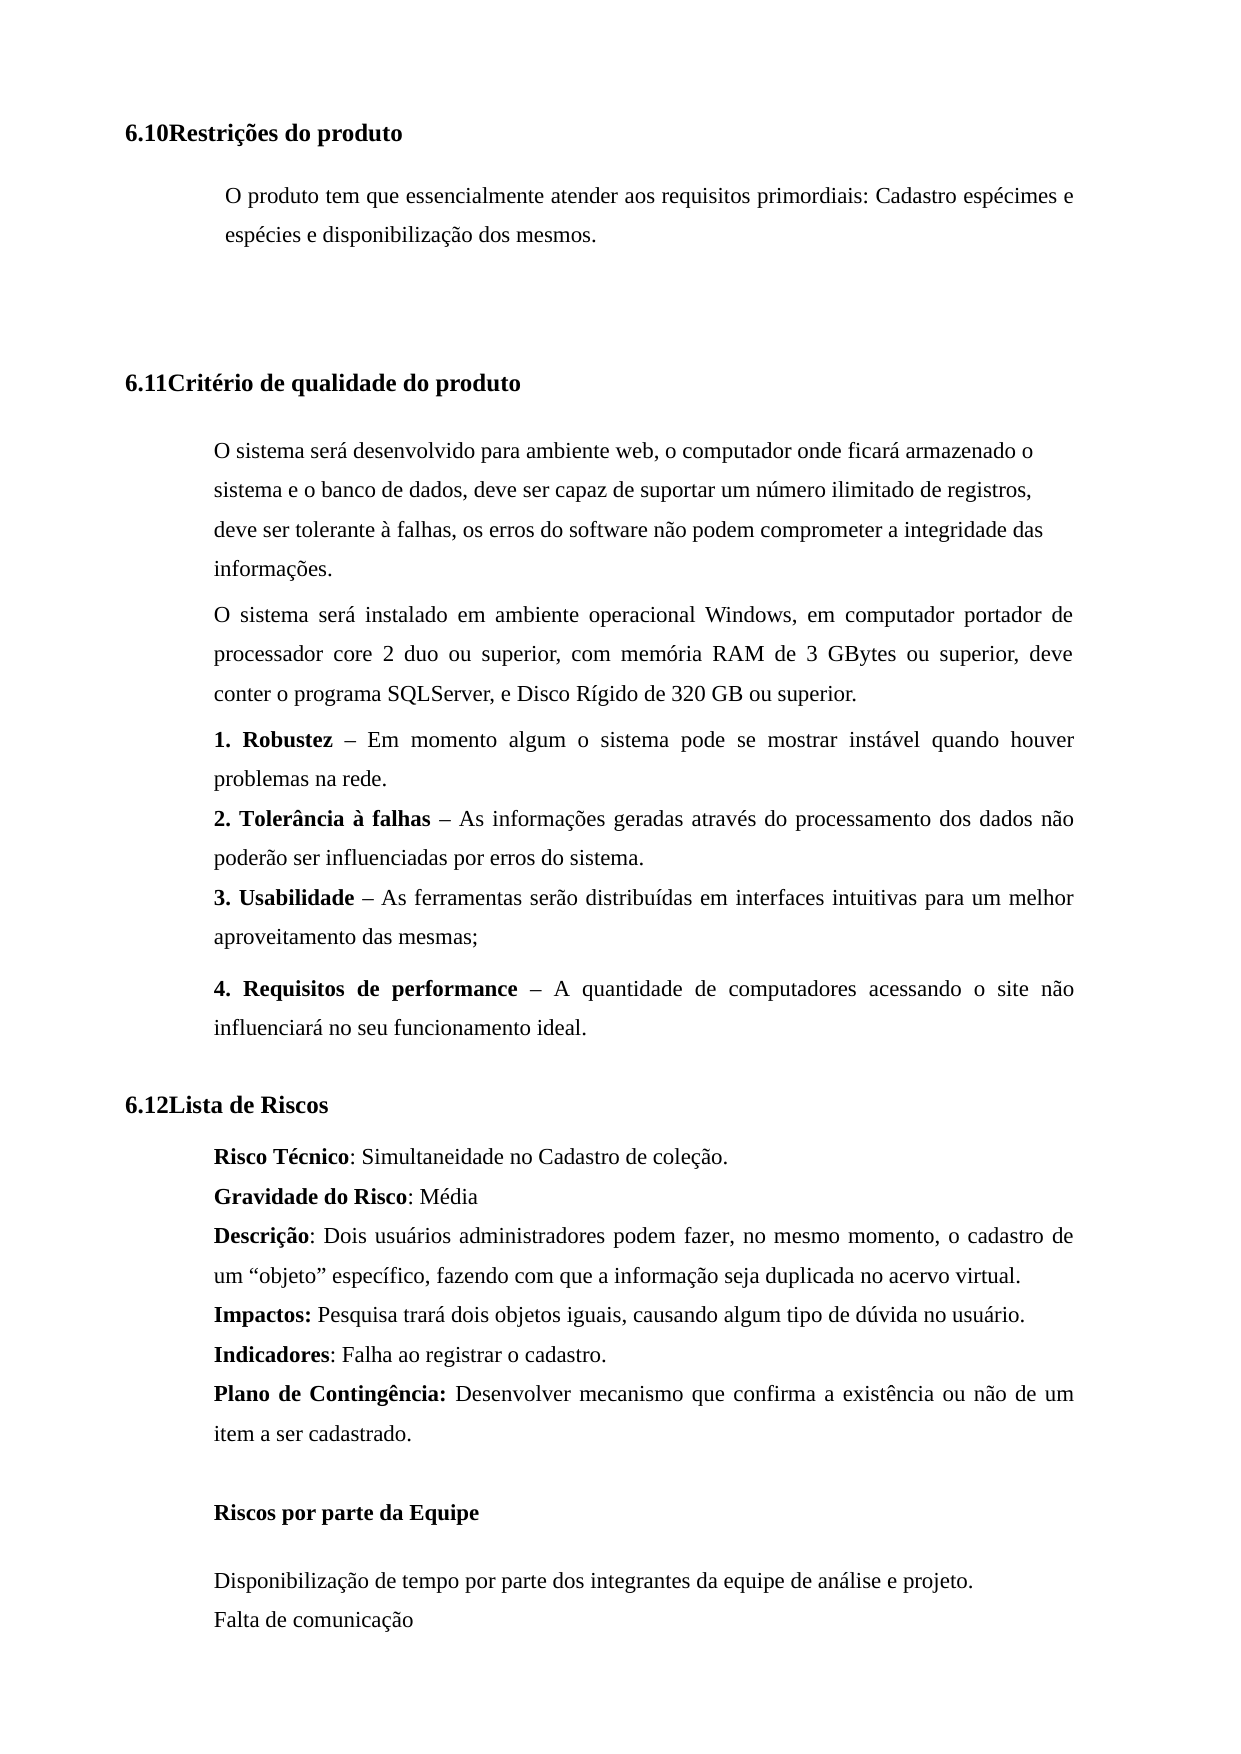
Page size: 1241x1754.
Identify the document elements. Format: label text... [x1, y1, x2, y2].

text 4. Requisitos de performance – A quantidade de computadores acessando o site não influenciará no seu funcionamento ideal. [214, 975, 1075, 1041]
text 3. Usabilidade – As ferramentas serão distribuídas em interfaces intuitivas para um melhor aproveitamento das mesmas; [214, 883, 1075, 949]
text Gravidade do Risco: Média [214, 1183, 1075, 1209]
text 2. Tolerância à falhas – As informações geradas através do processamento dos dados não poderão ser influenciadas por erros do sistema. [214, 804, 1075, 870]
text Indicadores: Falha ao registrar o cadastro. [214, 1341, 1075, 1367]
subtitle Lista de Riscos [125, 1091, 1075, 1119]
text Falta de comunicação [214, 1606, 1075, 1633]
subtitle Critério de qualidade do produto [125, 368, 1075, 397]
text Disponibilização de tempo por parte dos integrantes da equipe de análise e projeto. [214, 1567, 1075, 1593]
text Riscos por parte da Equipe [214, 1499, 1075, 1525]
text Risco Técnico: Simultaneidade no Cadastro de coleção. [214, 1143, 1075, 1170]
text 1. Robustez – Em momento algum o sistema pode se mostrar instável quando houver problemas na rede. [214, 726, 1075, 791]
text Impactos: Pesquisa trará dois objetos iguais, causando algum tipo de dúvida no usuário. [214, 1301, 1075, 1328]
text Descrição: Dois usuários administradores podem fazer, no mesmo momento, o cadastro de um “objeto” específico, fazendo com que a informação seja duplicada no acervo virtual. [214, 1222, 1075, 1288]
text Plano de Contingência: Desenvolver mecanismo que confirma a existência ou não de um item a ser cadastrado. [214, 1380, 1075, 1446]
text O sistema será desenvolvido para ambiente web, o computador onde ficará armazenado o sistema e o banco de dados, deve ser capaz de suportar um número ilimitado de registros, deve ser tolerante à falhas, os erros do software não podem comprometer a integridade das informações. [214, 437, 1075, 582]
subtitle Restrições do produto [125, 118, 1075, 147]
text O produto tem que essencialmente atender aos requisitos primordiais: Cadastro espécimes e espécies e disponibilização dos mesmos. [225, 182, 1075, 248]
text O sistema será instalado em ambiente operacional Windows, em computador portador de processador core 2 duo ou superior, com memória RAM de 3 GBytes ou superior, deve conter o programa SQLServer, e Disco Rígido de 320 GB ou superior. [214, 601, 1075, 706]
